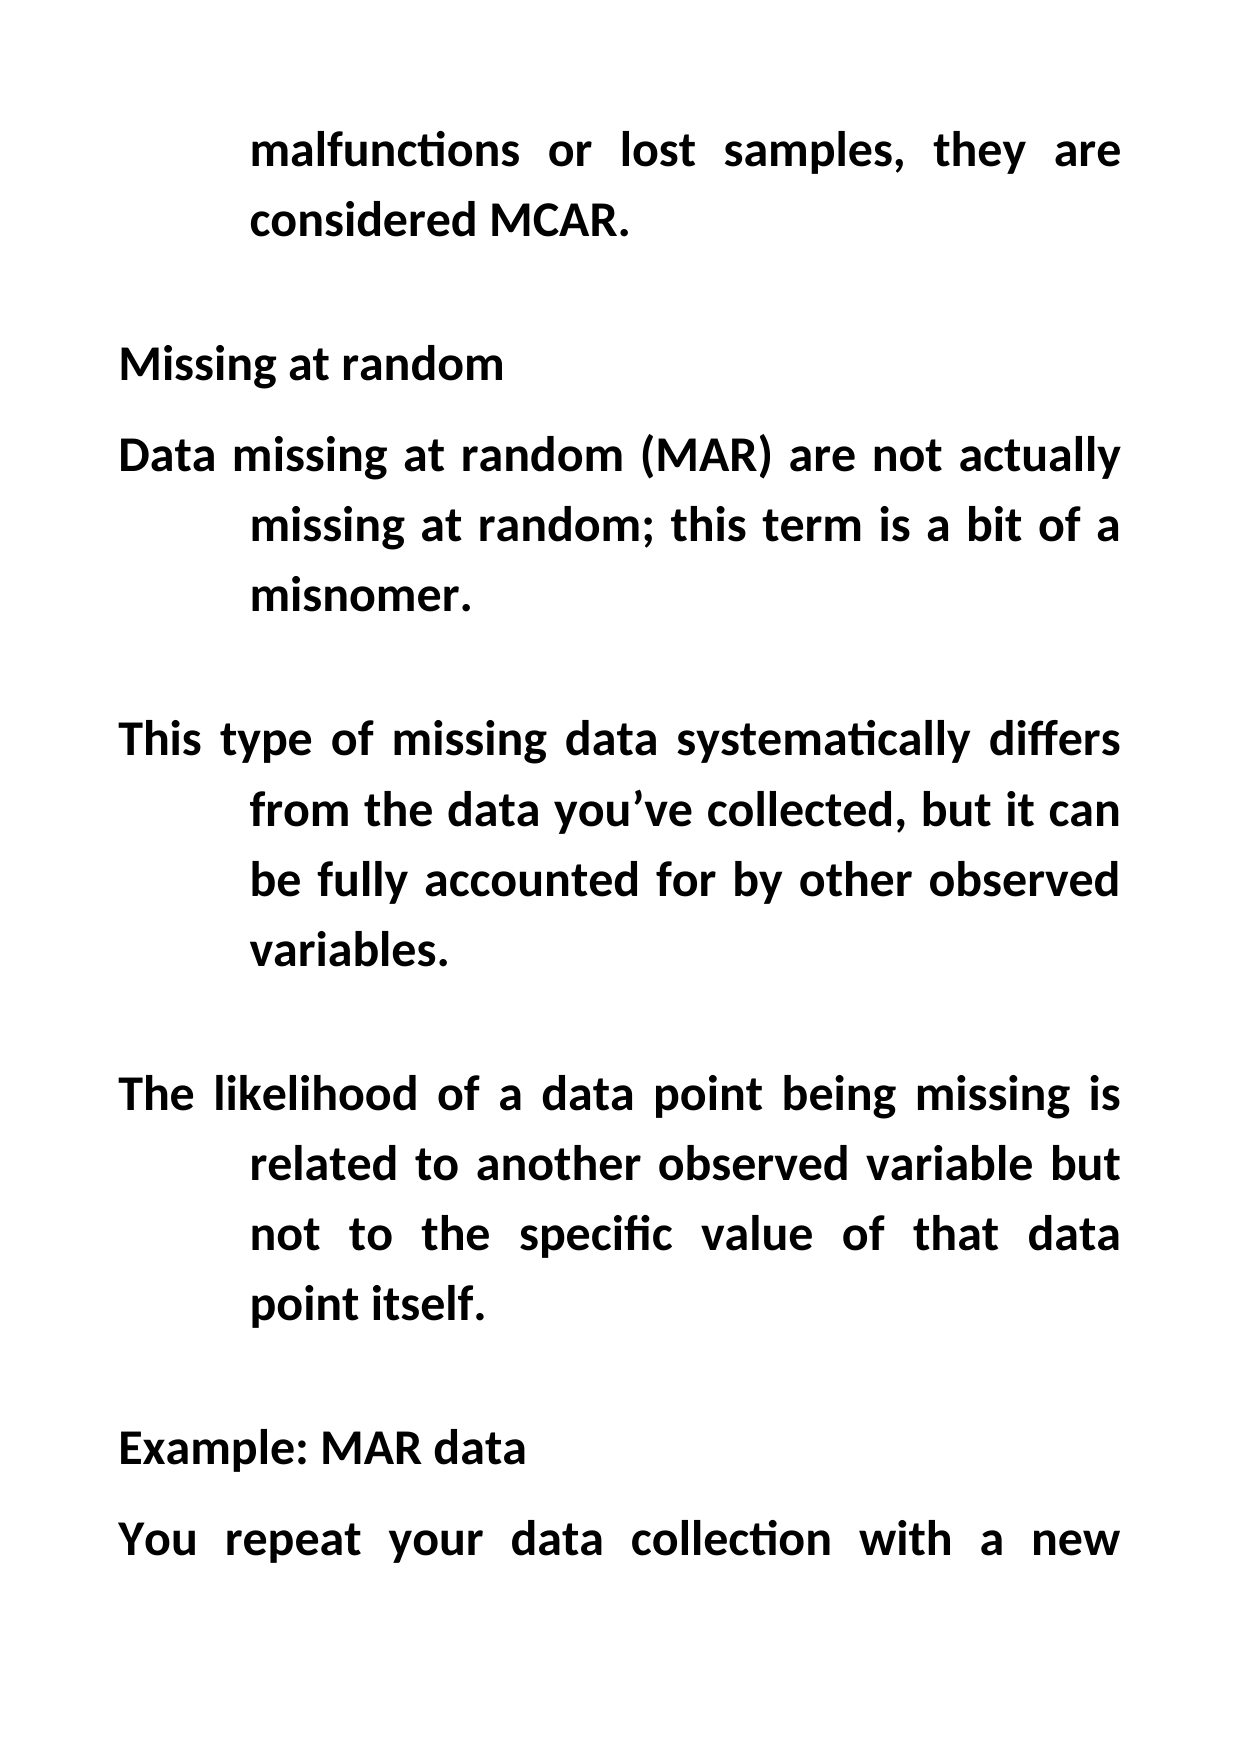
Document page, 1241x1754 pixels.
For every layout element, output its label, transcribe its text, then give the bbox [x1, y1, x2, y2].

text Data missing at random (MAR) are not actually missing at random; this term is a bit of a misnomer. [118, 423, 1122, 624]
text Missing at random [118, 332, 1122, 393]
text The likelihood of a data point being missing is related to another observed variable but not to the specific value of that data point itself. [118, 1062, 1122, 1333]
text This type of missing data systematically differs from the data you’ve collected, but it can be fully accounted for by other observed variables. [118, 707, 1122, 979]
text Example: MAR data [118, 1416, 1122, 1477]
text malfunctions or lost samples, they are considered MCAR. [118, 118, 1122, 249]
text You repeat your data collection with a new [118, 1507, 1122, 1568]
